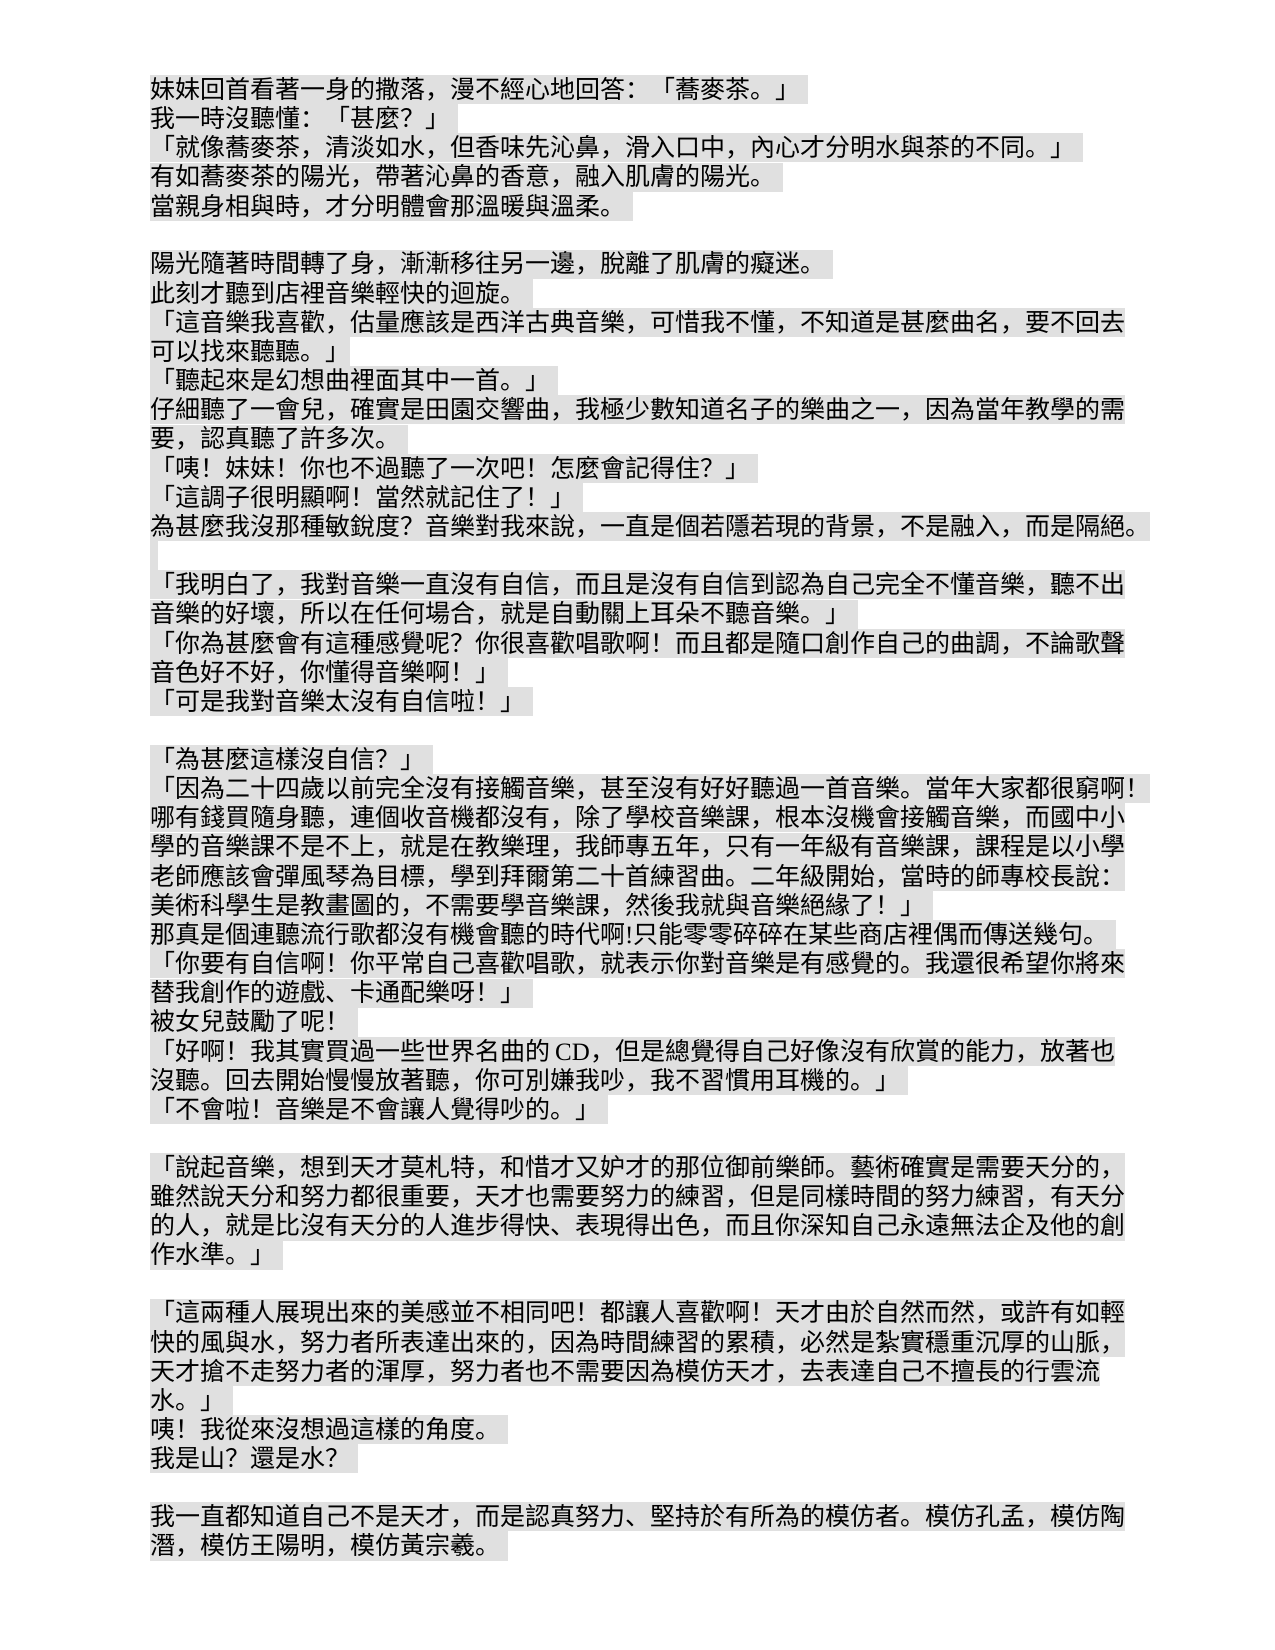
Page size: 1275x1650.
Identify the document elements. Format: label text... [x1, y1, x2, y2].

text 午后，永和中山路，老窩。 「你會怎麼形容這陽光?」 妹妹回首看著一身的撒落，漫不經心地回答：「蕎麥茶。」 我一時沒聽懂：「甚麼？」 「就像蕎麥茶，清淡如水，但香味先沁鼻，滑入口中，內心才分明水與茶的不同。」 有如蕎麥茶的陽光，帶著沁鼻的香意，融入肌膚的陽光。 當親身相與時，才分明體會那溫暖與溫柔。 陽光隨著時間轉了身，漸漸移往另一邊，脫離了肌膚的癡迷。 此刻才聽到店裡音樂輕快的迴旋。 「這音樂我喜歡，估量應該是西洋古典音樂，可惜我不懂，不知道是甚麼曲名，要不回去可以找來聽聽。」 「聽起來是幻想曲裡面其中一首。」 仔細聽了一會兒，確實是田園交響曲，我極少數知道名子的樂曲之一，因為當年教學的需要，認真聽了許多次。 「咦！妹妹！你也不過聽了一次吧！怎麼會記得住？」 「這調子很明顯啊！當然就記住了！」 為甚麼我沒那種敏銳度？音樂對我來說，一直是個若隱若現的背景，不是融入，而是隔絕。 「我明白了，我對音樂一直沒有自信，而且是沒有自信到認為自己完全不懂音樂，聽不出音樂的好壞，所以在任何場合，就是自動關上耳朵不聽音樂。」 「你為甚麼會有這種感覺呢？你很喜歡唱歌啊！而且都是隨口創作自己的曲調，不論歌聲音色好不好，你懂得音樂啊！」 「可是我對音樂太沒有自信啦！」 「為甚麼這樣沒自信？」 「因為二十四歲以前完全沒有接觸音樂，甚至沒有好好聽過一首音樂。當年大家都很窮啊！哪有錢買隨身聽，連個收音機都沒有，除了學校音樂課，根本沒機會接觸音樂，而國中小學的音樂課不是不上，就是在教樂理，我師專五年，只有一年級有音樂課，課程是以小學老師應該會彈風琴為目標，學到拜爾第二十首練習曲。二年級開始，當時的師專校長說：美術科學生是教畫圖的，不需要學音樂課，然後我就與音樂絕緣了！」 那真是個連聽流行歌都沒有機會聽的時代啊!只能零零碎碎在某些商店裡偶而傳送幾句。 「你要有自信啊！你平常自己喜歡唱歌，就表示你對音樂是有感覺的。我還很希望你將來替我創作的遊戲、卡通配樂呀！」 被女兒鼓勵了呢！ 「好啊！我其實買過一些世界名曲的CD，但是總覺得自己好像沒有欣賞的能力，放著也沒聽。回去開始慢慢放著聽，你可別嫌我吵，我不習慣用耳機的。」 「不會啦！音樂是不會讓人覺得吵的。」 「說起音樂，想到天才莫札特，和惜才又妒才的那位御前樂師。藝術確實是需要天分的，雖然說天分和努力都很重要，天才也需要努力的練習，但是同樣時間的努力練習，有天分的人，就是比沒有天分的人進步得快、表現得出色，而且你深知自己永遠無法企及他的創作水準。」 「這兩種人展現出來的美感並不相同吧！都讓人喜歡啊！天才由於自然而然，或許有如輕快的風與水，努力者所表達出來的，因為時間練習的累積，必然是紮實穩重沉厚的山脈，天才搶不走努力者的渾厚，努力者也不需要因為模仿天才，去表達自己不擅長的行雲流水。」 咦！我從來沒想過這樣的角度。 我是山？還是水？ 我一直都知道自己不是天才，而是認真努力、堅持於有所為的模仿者。模仿孔孟，模仿陶潛，模仿王陽明，模仿黃宗羲。 「對，我不是天才，我是靠著一點一滴的努力，透過反省的學習，才發展出一套互動教學方式。我一直以為教育這件事是沒有天才的，只有努力，為甚麼？是因為藝術可以屬於個人，屬於創意，教育卻必然屬於群體嗎？而群體就不可能以個人創意左右？」 「教育確實不是個人創造力，他是引發和引導吧!」 「這麼說或許是對的，教育本身和創造無關，但會引發人的創造力，引導人們努力，最後匯聚為群體的文化，群體的文化貌似群的創造，其實仍然是每一個個體創造的匯聚。」 「看著你教書那麼多年，我感覺教育是很神奇的，無法歸類在任何一種項目。」 「這怎麼說呢?」 「教育到底是引導人追尋問題還是尋找答案呢？其實都不是，問題和答案都在人類自心深處，而教育的功能，就是有辦法讓你自己引出你的問題，並且導出你自己的答案。教育本身甚麼都沒有，所以無法歸類。」 這真是神奇的描述，所以，自古以來「師」的地位才會如此奇特嗎？不是家人，卻又類似家人，在人倫之中，佔有無法歸類的身分。 我似乎對自己一生的努力，擁有了一個刷新的觀點。 從陽光、蕎麥茶、音樂到教育，母女得到一個靜觀的午後。 [150, 75, 1125, 1561]
